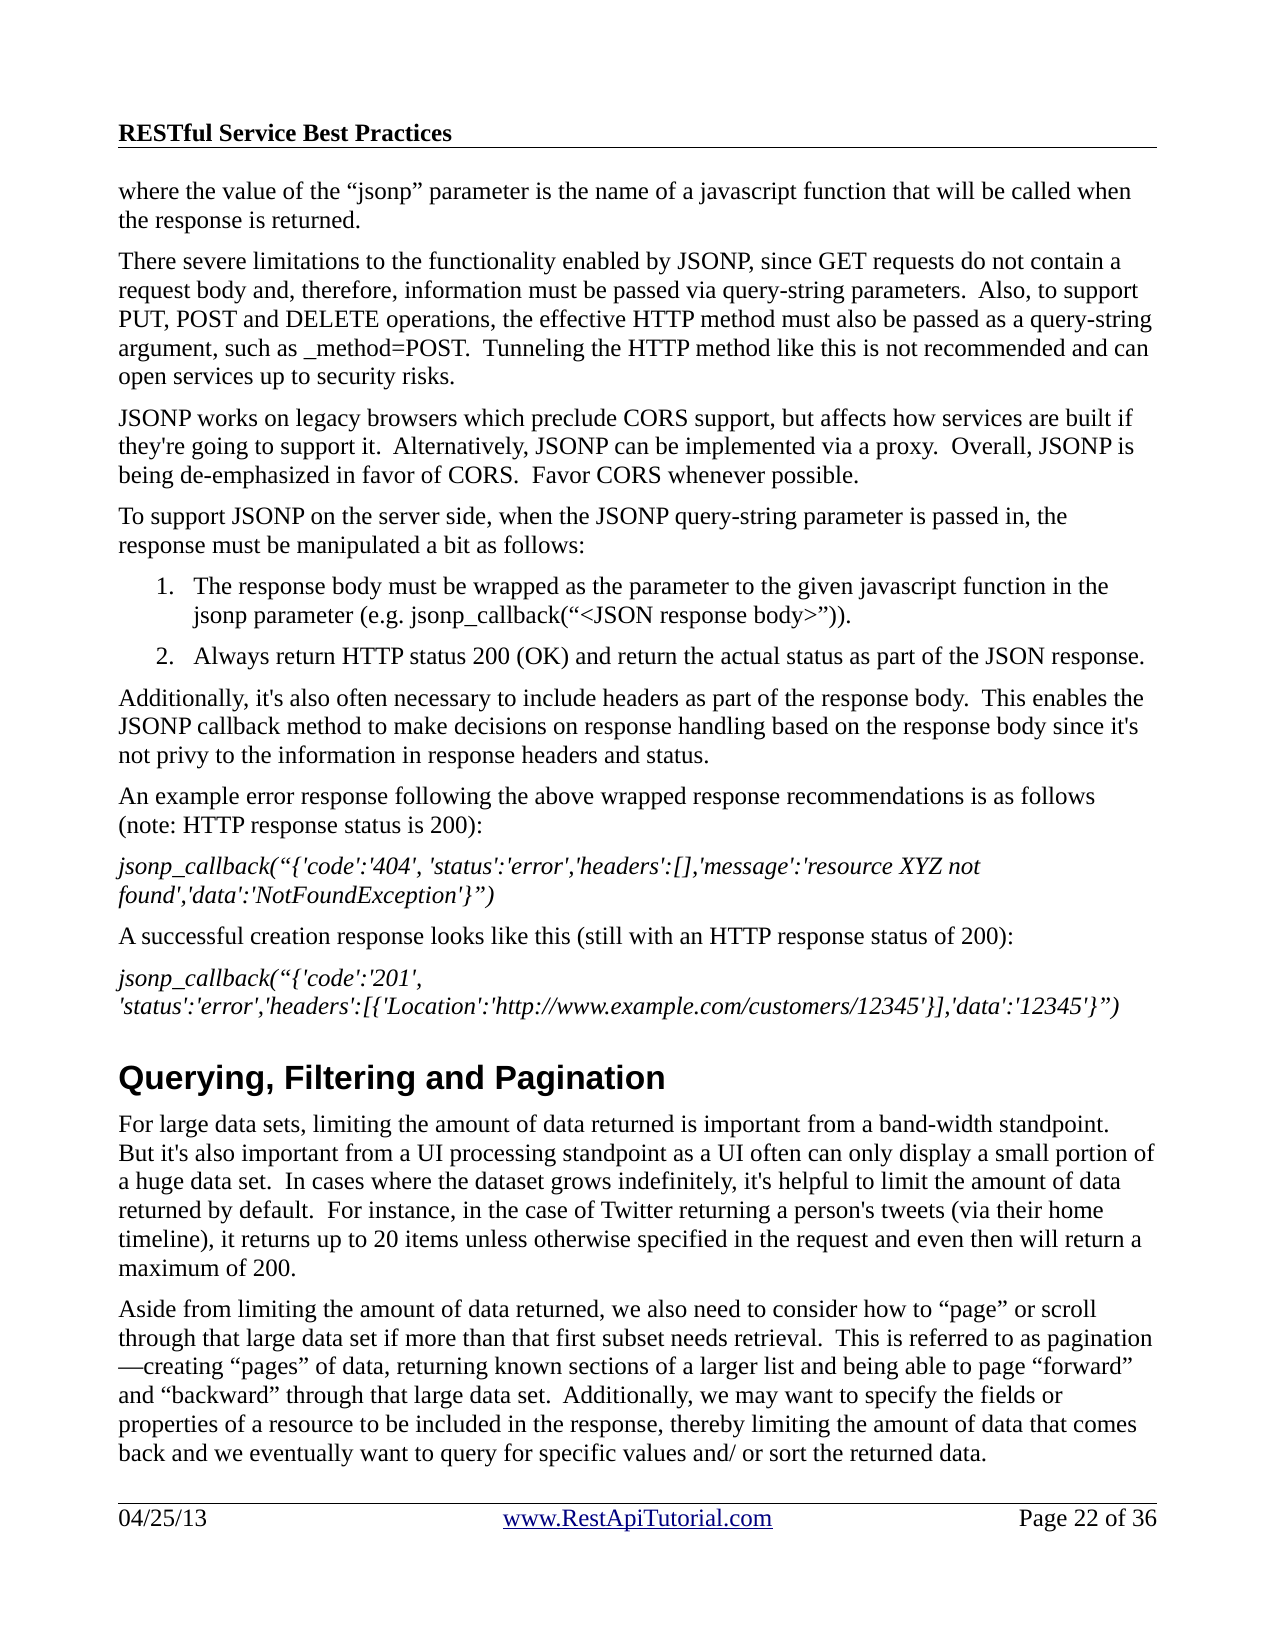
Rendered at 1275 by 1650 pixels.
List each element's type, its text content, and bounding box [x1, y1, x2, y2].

list Always return HTTP status 200 (OK) and return the actual status as part of the JSON response. [156, 641, 1157, 670]
text For large data sets, limiting the amount of data returned is important from a band-width standpoint. But it's also important from a UI processing standpoint as a UI often can only display a small portion of a huge data set. In cases where the dataset grows indefinitely, it's helpful to limit the amount of data returned by default. For instance, in the case of Twitter returning a person's tweets (via their home timeline), it returns up to 20 items unless otherwise specified in the request and even then will return a maximum of 200. [118, 1109, 1157, 1281]
text To support JSONP on the server side, when the JSONP query-string parameter is passed in, the response must be manipulated a bit as follows: [118, 501, 1157, 559]
text Aside from limiting the amount of data returned, we also need to consider how to “page” or scroll through that large data set if more than that first subset needs retrieval. This is referred to as pagination—creating “pages” of data, returning known sections of a larger list and being able to page “forward” and “backward” through that large data set. Additionally, we may want to specify the fields or properties of a resource to be included in the response, thereby limiting the amount of data that comes back and we eventually want to query for specific values and/ or sort the returned data. [118, 1294, 1157, 1466]
text A successful creation response looks like this (still with an HTTP response status of 200): [118, 921, 1157, 950]
text There severe limitations to the functionality enabled by JSONP, since GET requests do not contain a request body and, therefore, information must be passed via query-string parameters. Also, to support PUT, POST and DELETE operations, the effective HTTP method must also be passed as a query-string argument, such as _method=POST. Tunneling the HTTP method like this is not recommended and can open services up to security risks. [118, 246, 1157, 390]
text JSONP works on legacy browsers which preclude CORS support, but affects how services are built if they're going to support it. Alternatively, JSONP can be implemented via a proxy. Overall, JSONP is being de-emphasized in favor of CORS. Favor CORS whenever possible. [118, 403, 1157, 489]
subtitle Querying, Filtering and Pagination [118, 1058, 1157, 1096]
text jsonp_callback(“{'code':'201', 'status':'error','headers':[{'Location':'http://www.example.com/customers/12345'}],'data':'12345'}”) [118, 963, 1157, 1020]
text jsonp_callback(“{'code':'404', 'status':'error','headers':[],'message':'resource XYZ not found','data':'NotFoundException'}”) [118, 851, 1157, 909]
text where the value of the “jsonp” parameter is the name of a javascript function that will be called when the response is returned. [118, 176, 1157, 234]
text Additionally, it's also often necessary to include headers as part of the response body. This enables the JSONP callback method to make decisions on response handling based on the response body since it's not privy to the information in response headers and status. [118, 683, 1157, 769]
text An example error response following the above wrapped response recommendations is as follows (note: HTTP response status is 200): [118, 781, 1157, 839]
list The response body must be wrapped as the parameter to the given javascript function in the jsonp parameter (e.g. jsonp_callback(“<JSON response body>”)). [156, 571, 1157, 629]
